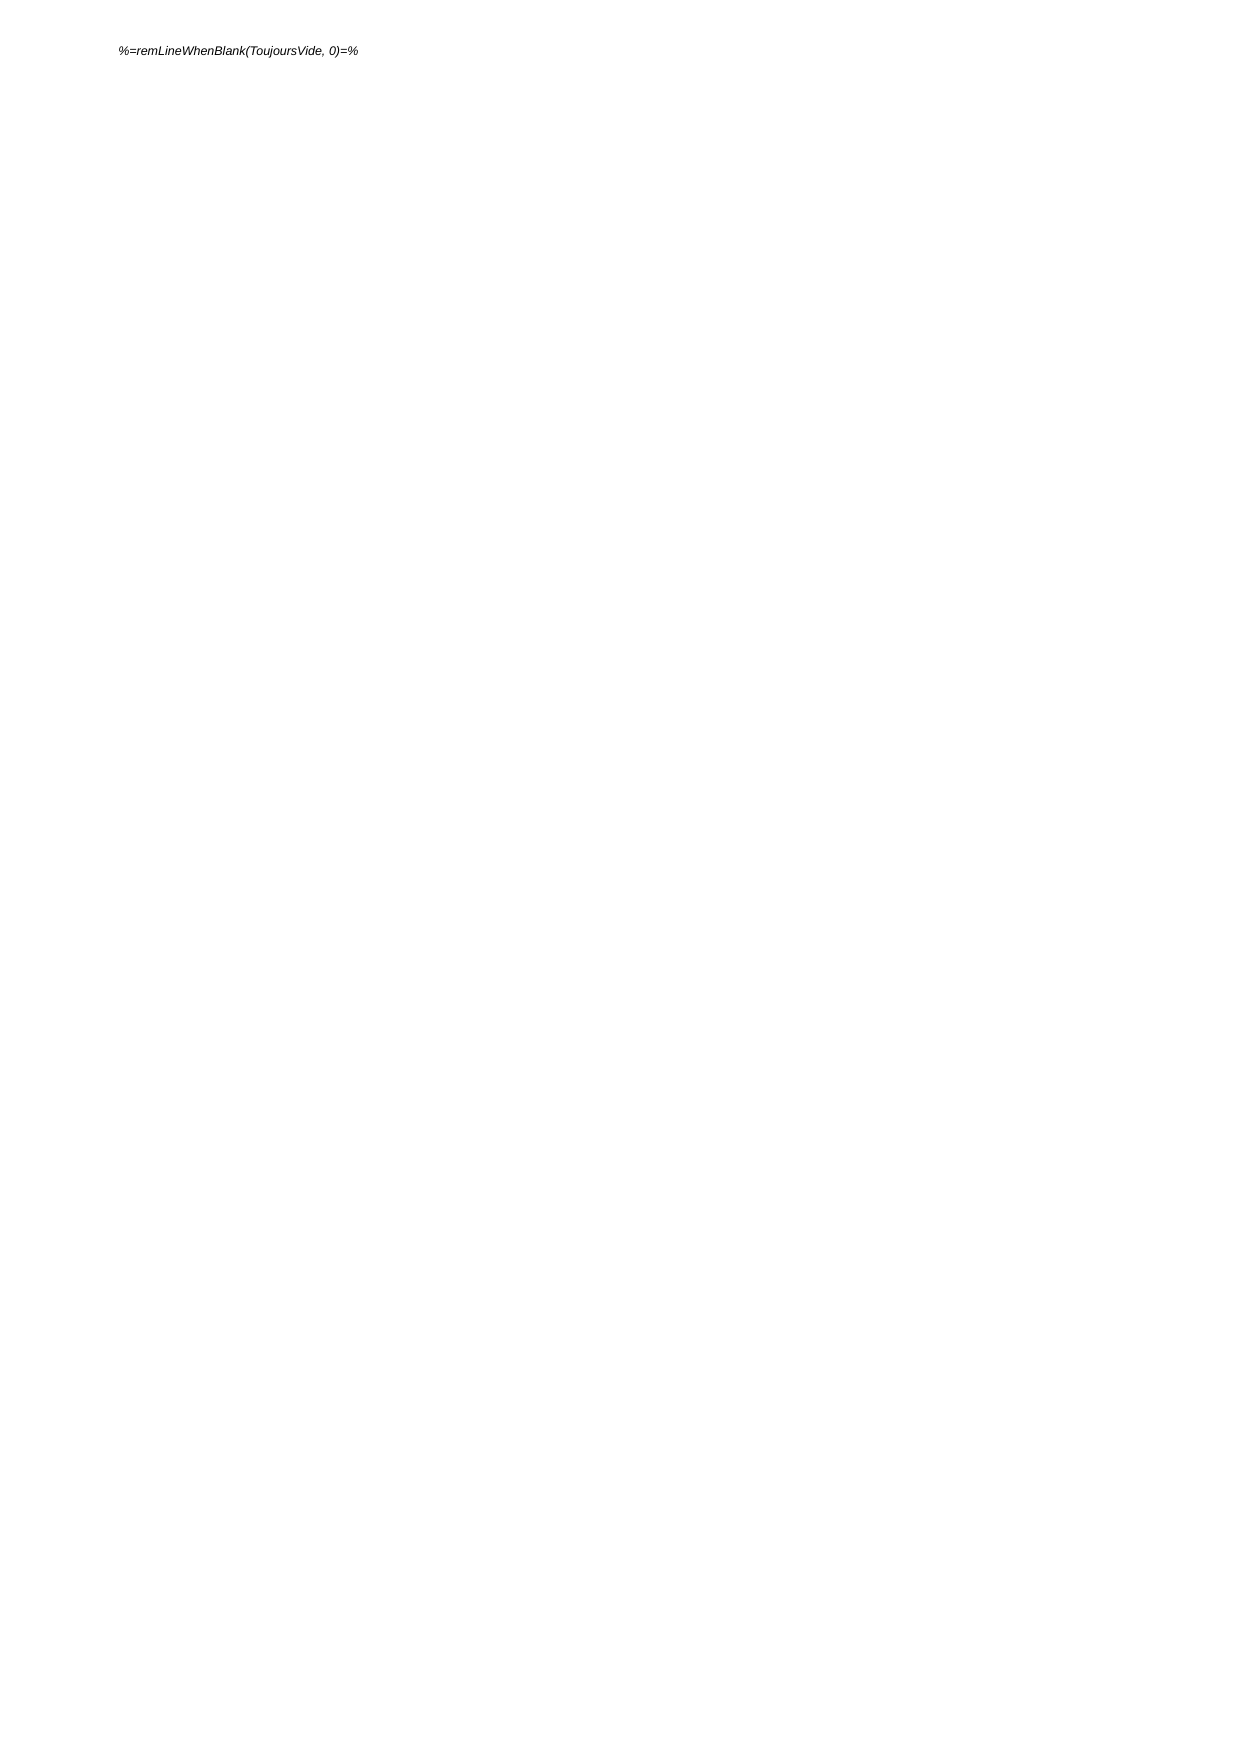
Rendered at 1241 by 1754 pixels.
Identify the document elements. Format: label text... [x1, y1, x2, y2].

text %=remLineWhenBlank(ToujoursVide, 0)=% [118, 44, 1181, 58]
